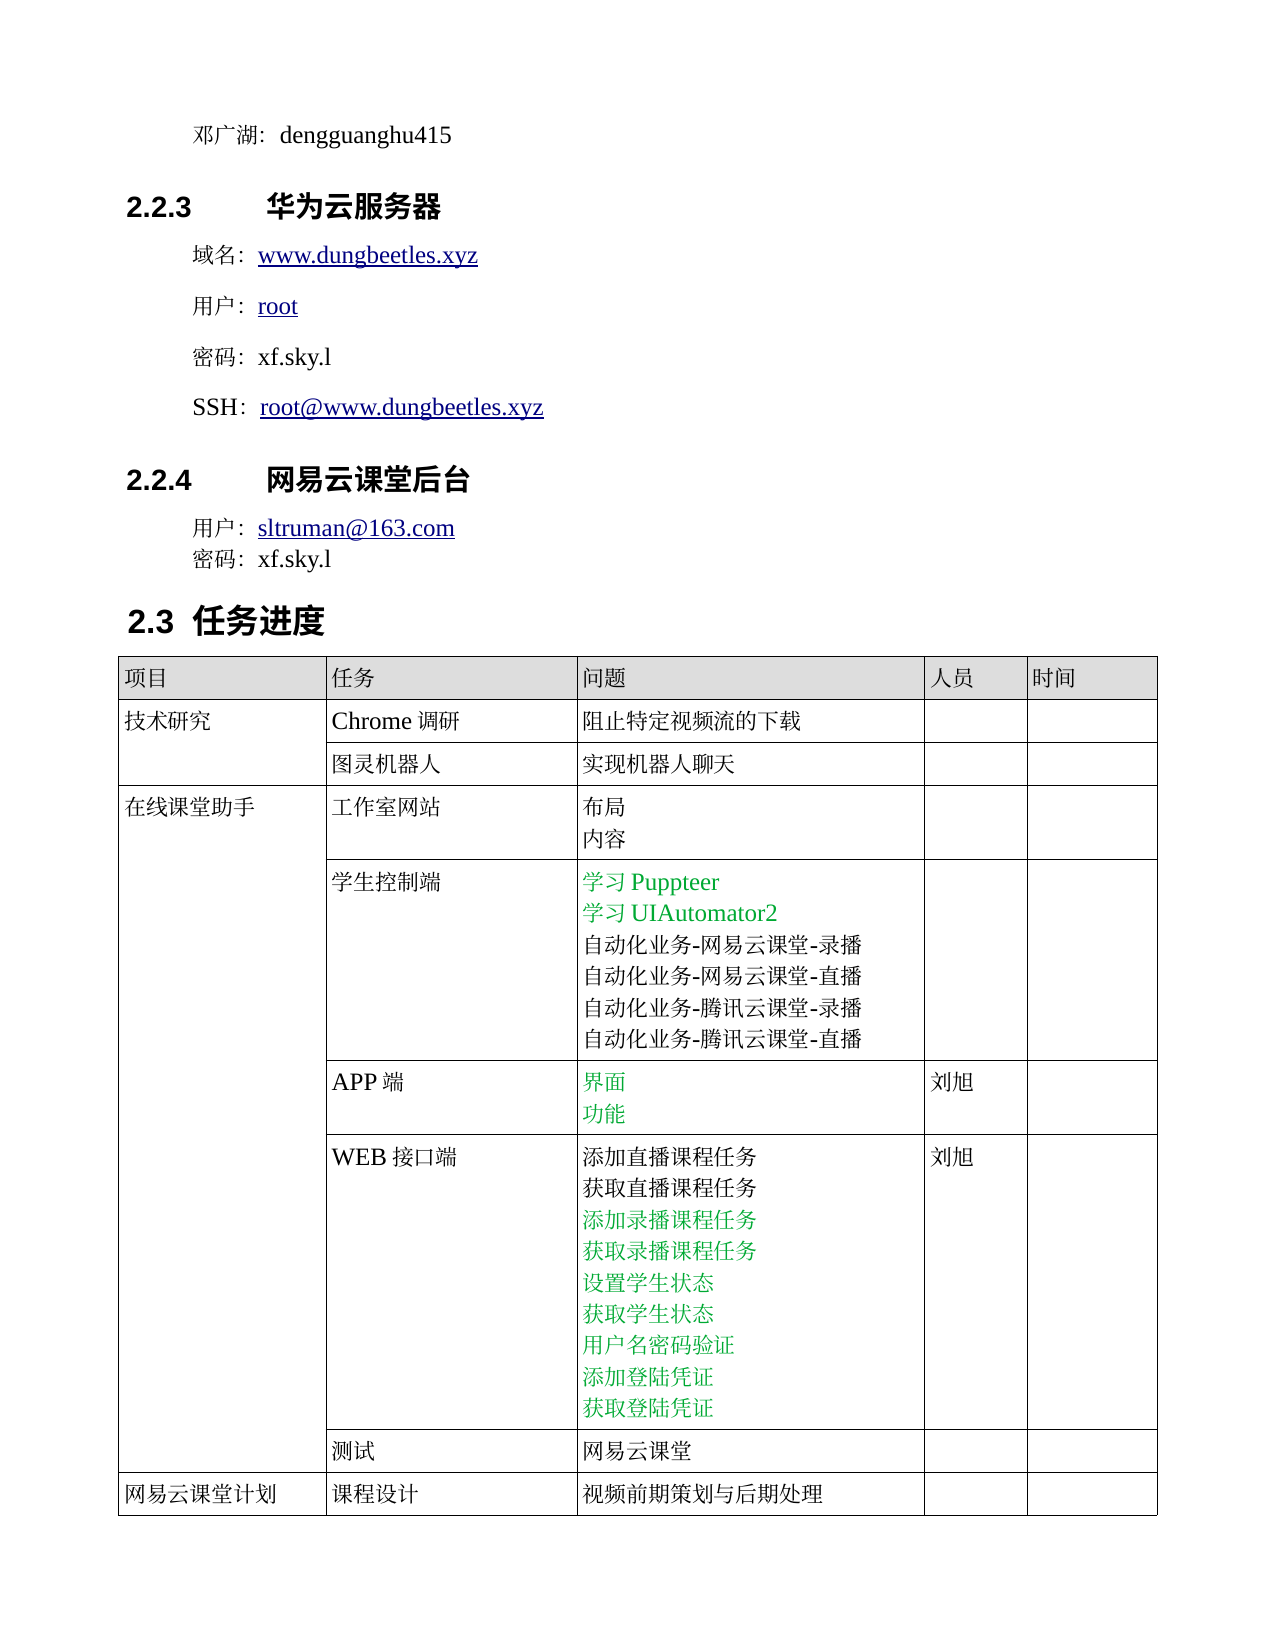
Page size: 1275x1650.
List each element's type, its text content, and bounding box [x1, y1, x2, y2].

table_cell 学生控制端 [327, 860, 577, 1059]
table_cell 添加直播课程任务 获取直播课程任务 添加录播课程任务 获取录播课程任务 设置学生状态 获取学生状态 用户名密码验证 添加登陆凭证 获取登陆凭证 [578, 1135, 924, 1429]
table_cell 视频前期策划与后期处理 [578, 1473, 924, 1515]
table_cell [1028, 860, 1157, 1059]
table_cell [1028, 786, 1157, 859]
table_cell 网易云课堂 [578, 1430, 924, 1472]
table_cell [1028, 700, 1157, 742]
table_cell 技术研究 [119, 700, 326, 785]
text SSH：root@www.dungbeetles.xyz [118, 391, 1157, 422]
table_header 问题 [578, 657, 924, 699]
table_cell [925, 743, 1027, 785]
table_cell 测试 [327, 1430, 577, 1472]
table_cell [925, 1473, 1027, 1515]
table_cell 图灵机器人 [327, 743, 577, 785]
table_cell [1028, 1430, 1157, 1472]
table_cell 课程设计 [327, 1473, 577, 1515]
text 域名：www.dungbeetles.xyz [118, 238, 1157, 270]
text 用户：root [118, 289, 1157, 321]
table_cell 布局 内容 [578, 786, 924, 859]
text 邓广湖：dengguanghu415 [118, 118, 1157, 149]
table_cell 刘旭 [925, 1061, 1027, 1134]
table_cell 学习Puppteer 学习UIAutomator2 自动化业务-网易云课堂-录播 自动化业务-网易云课堂-直播 自动化业务-腾讯云课堂-录播 自动化业务-腾讯云课堂-直播 [578, 860, 924, 1059]
table_cell [925, 1430, 1027, 1472]
table_cell [1028, 743, 1157, 785]
table_cell 刘旭 [925, 1135, 1027, 1429]
table_cell 界面 功能 [578, 1061, 924, 1134]
subtitle 华为云服务器 [118, 183, 1157, 226]
table_header 人员 [925, 657, 1027, 699]
subtitle 任务进度 [118, 595, 1157, 643]
table_cell 工作室网站 [327, 786, 577, 859]
table_cell [1028, 1061, 1157, 1134]
table_cell [925, 786, 1027, 859]
table_cell 网易云课堂计划 [119, 1473, 326, 1515]
text 用户：sltruman@163.com [118, 511, 1157, 542]
table_cell WEB接口端 [327, 1135, 577, 1429]
table_cell 实现机器人聊天 [578, 743, 924, 785]
table_header 项目 [119, 657, 326, 699]
table_cell [925, 700, 1027, 742]
text 密码：xf.sky.l [118, 542, 1157, 574]
table_cell [1028, 1135, 1157, 1429]
table_cell [925, 860, 1027, 1059]
table_cell APP端 [327, 1061, 577, 1134]
table_cell 在线课堂助手 [119, 786, 326, 1472]
table_cell Chrome调研 [327, 700, 577, 742]
subtitle 网易云课堂后台 [118, 456, 1157, 498]
table_header 时间 [1028, 657, 1157, 699]
table_header 任务 [327, 657, 577, 699]
text 密码：xf.sky.l [118, 340, 1157, 371]
table_cell 阻止特定视频流的下载 [578, 700, 924, 742]
table_cell [1028, 1473, 1157, 1515]
